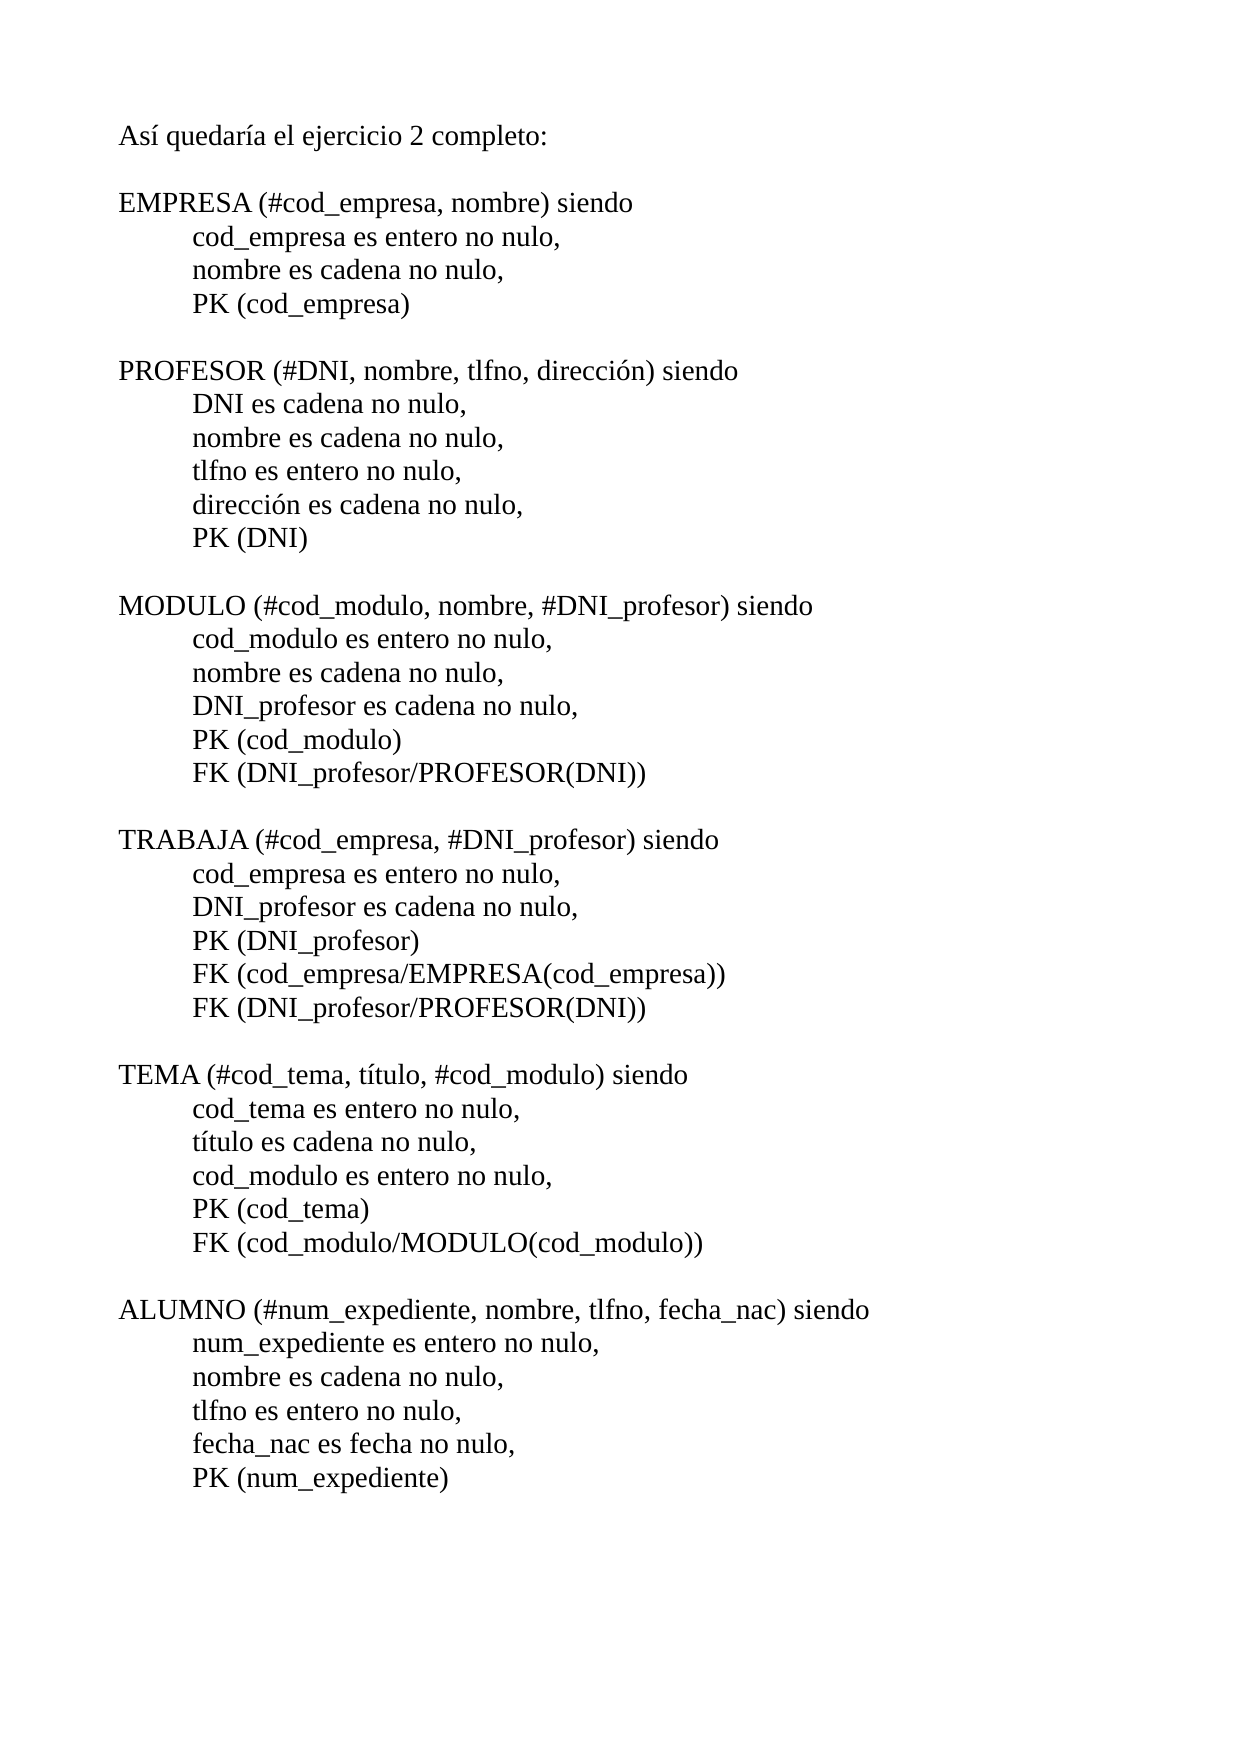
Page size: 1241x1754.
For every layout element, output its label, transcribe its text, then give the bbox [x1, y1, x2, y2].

text num_expediente es entero no nulo, [118, 1326, 1122, 1359]
text PK (cod_empresa) [118, 286, 1122, 319]
text EMPRESA (#cod_empresa, nombre) siendo [118, 185, 1122, 219]
text nombre es cadena no nulo, [118, 655, 1122, 688]
text PROFESOR (#DNI, nombre, tlfno, dirección) siendo [118, 353, 1122, 386]
text cod_modulo es entero no nulo, [118, 621, 1122, 655]
text DNI_profesor es cadena no nulo, [118, 688, 1122, 722]
text FK (cod_modulo/MODULO(cod_modulo)) [118, 1225, 1122, 1258]
text DNI_profesor es cadena no nulo, [118, 889, 1122, 923]
text nombre es cadena no nulo, [118, 252, 1122, 286]
text tlfno es entero no nulo, [118, 453, 1122, 487]
text nombre es cadena no nulo, [118, 1359, 1122, 1393]
text DNI es cadena no nulo, [118, 386, 1122, 420]
text nombre es cadena no nulo, [118, 420, 1122, 453]
text TRABAJA (#cod_empresa, #DNI_profesor) siendo [118, 822, 1122, 856]
text PK (cod_modulo) [118, 722, 1122, 755]
text fecha_nac es fecha no nulo, [118, 1426, 1122, 1460]
text MODULO (#cod_modulo, nombre, #DNI_profesor) siendo [118, 588, 1122, 621]
text PK (DNI) [118, 521, 1122, 554]
text tlfno es entero no nulo, [118, 1393, 1122, 1426]
text FK (cod_empresa/EMPRESA(cod_empresa)) [118, 957, 1122, 990]
text PK (DNI_profesor) [118, 923, 1122, 957]
text ALUMNO (#num_expediente, nombre, tlfno, fecha_nac) siendo [118, 1292, 1122, 1326]
text cod_empresa es entero no nulo, [118, 856, 1122, 889]
text TEMA (#cod_tema, título, #cod_modulo) siendo [118, 1057, 1122, 1091]
text cod_modulo es entero no nulo, [118, 1158, 1122, 1191]
text PK (num_expediente) [118, 1460, 1122, 1493]
text FK (DNI_profesor/PROFESOR(DNI)) [118, 755, 1122, 789]
text PK (cod_tema) [118, 1191, 1122, 1225]
text cod_empresa es entero no nulo, [118, 219, 1122, 252]
text Así quedaría el ejercicio 2 completo: [118, 118, 1122, 152]
text dirección es cadena no nulo, [118, 487, 1122, 521]
text cod_tema es entero no nulo, [118, 1091, 1122, 1124]
text título es cadena no nulo, [118, 1124, 1122, 1158]
text FK (DNI_profesor/PROFESOR(DNI)) [118, 990, 1122, 1024]
